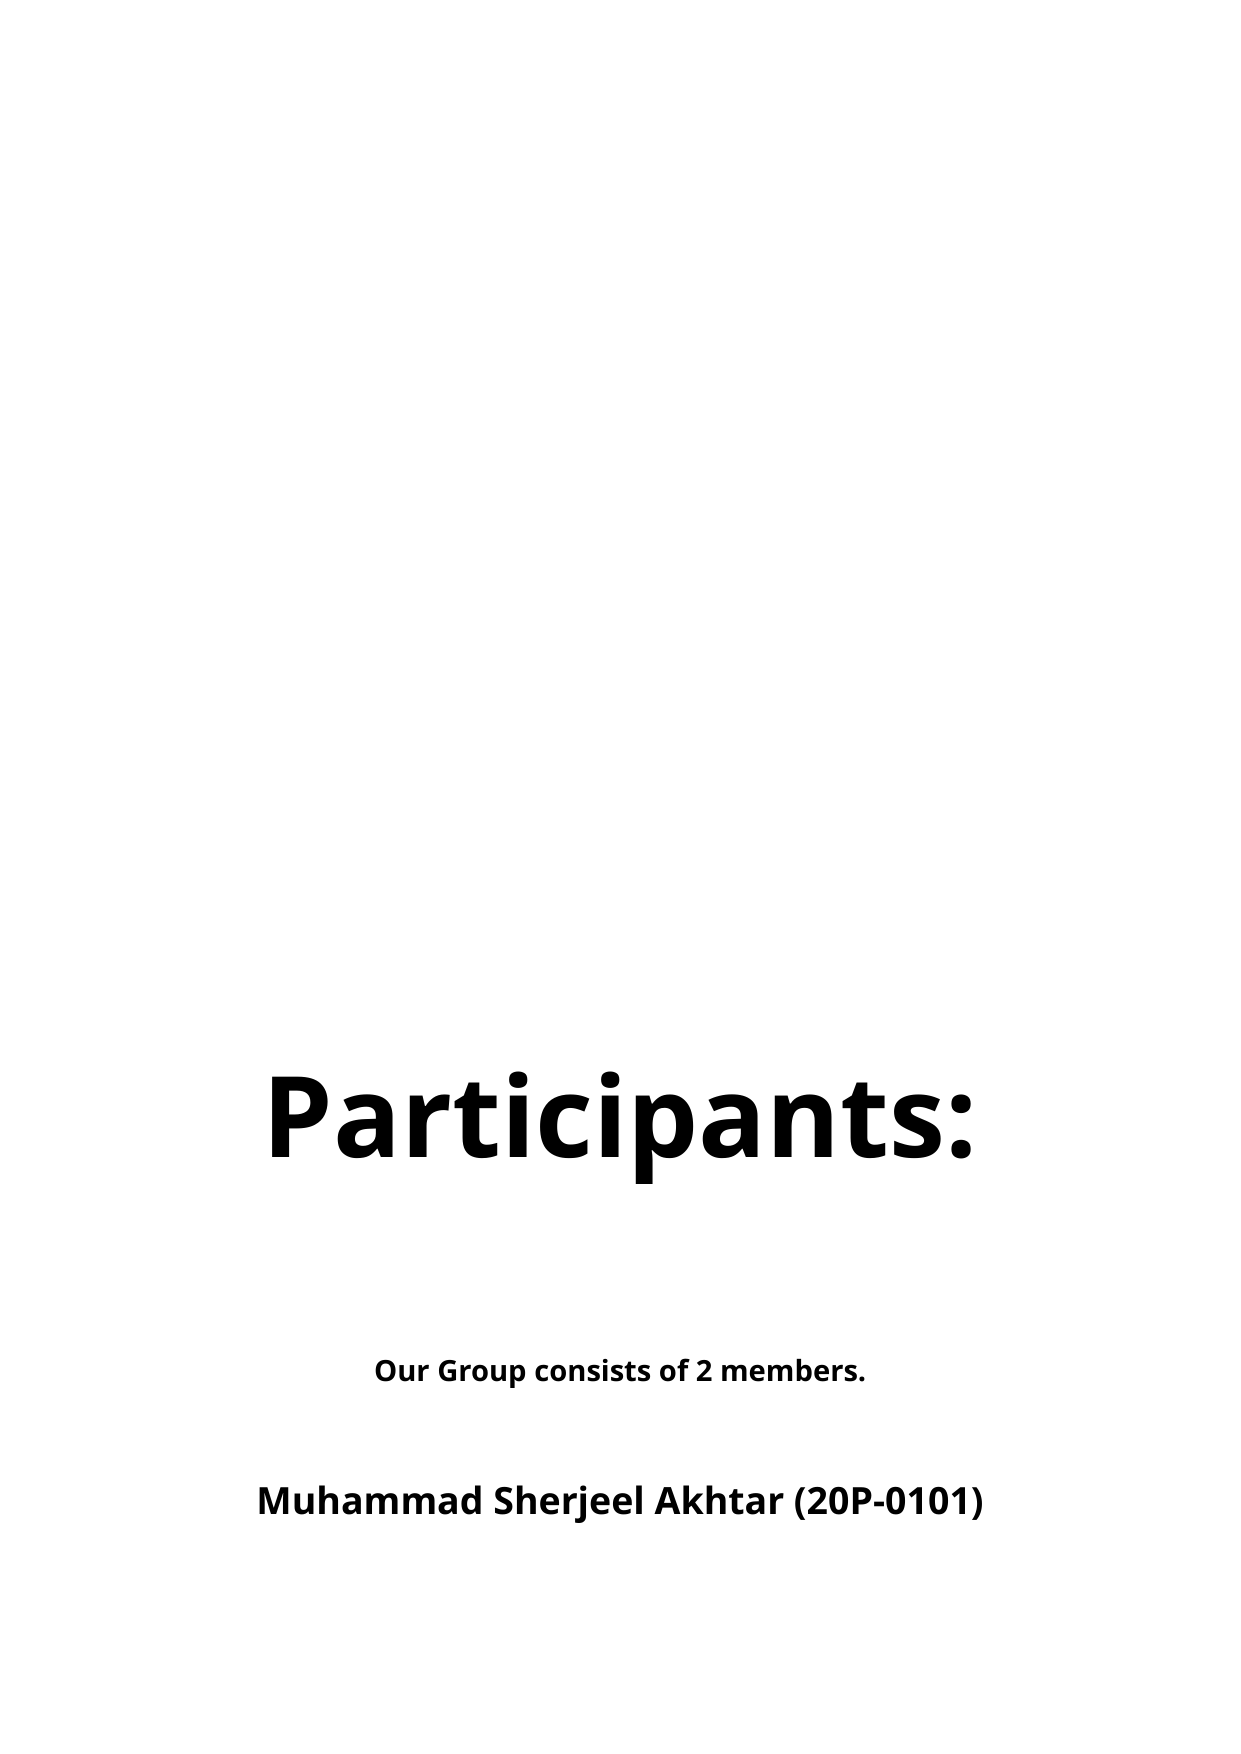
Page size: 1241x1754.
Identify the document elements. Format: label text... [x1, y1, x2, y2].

text Muhammad Sherjeel Akhtar (20P-0101) [118, 1475, 1122, 1526]
text Our Group consists of 2 members. [118, 1350, 1122, 1389]
text Participants: [118, 1038, 1122, 1191]
